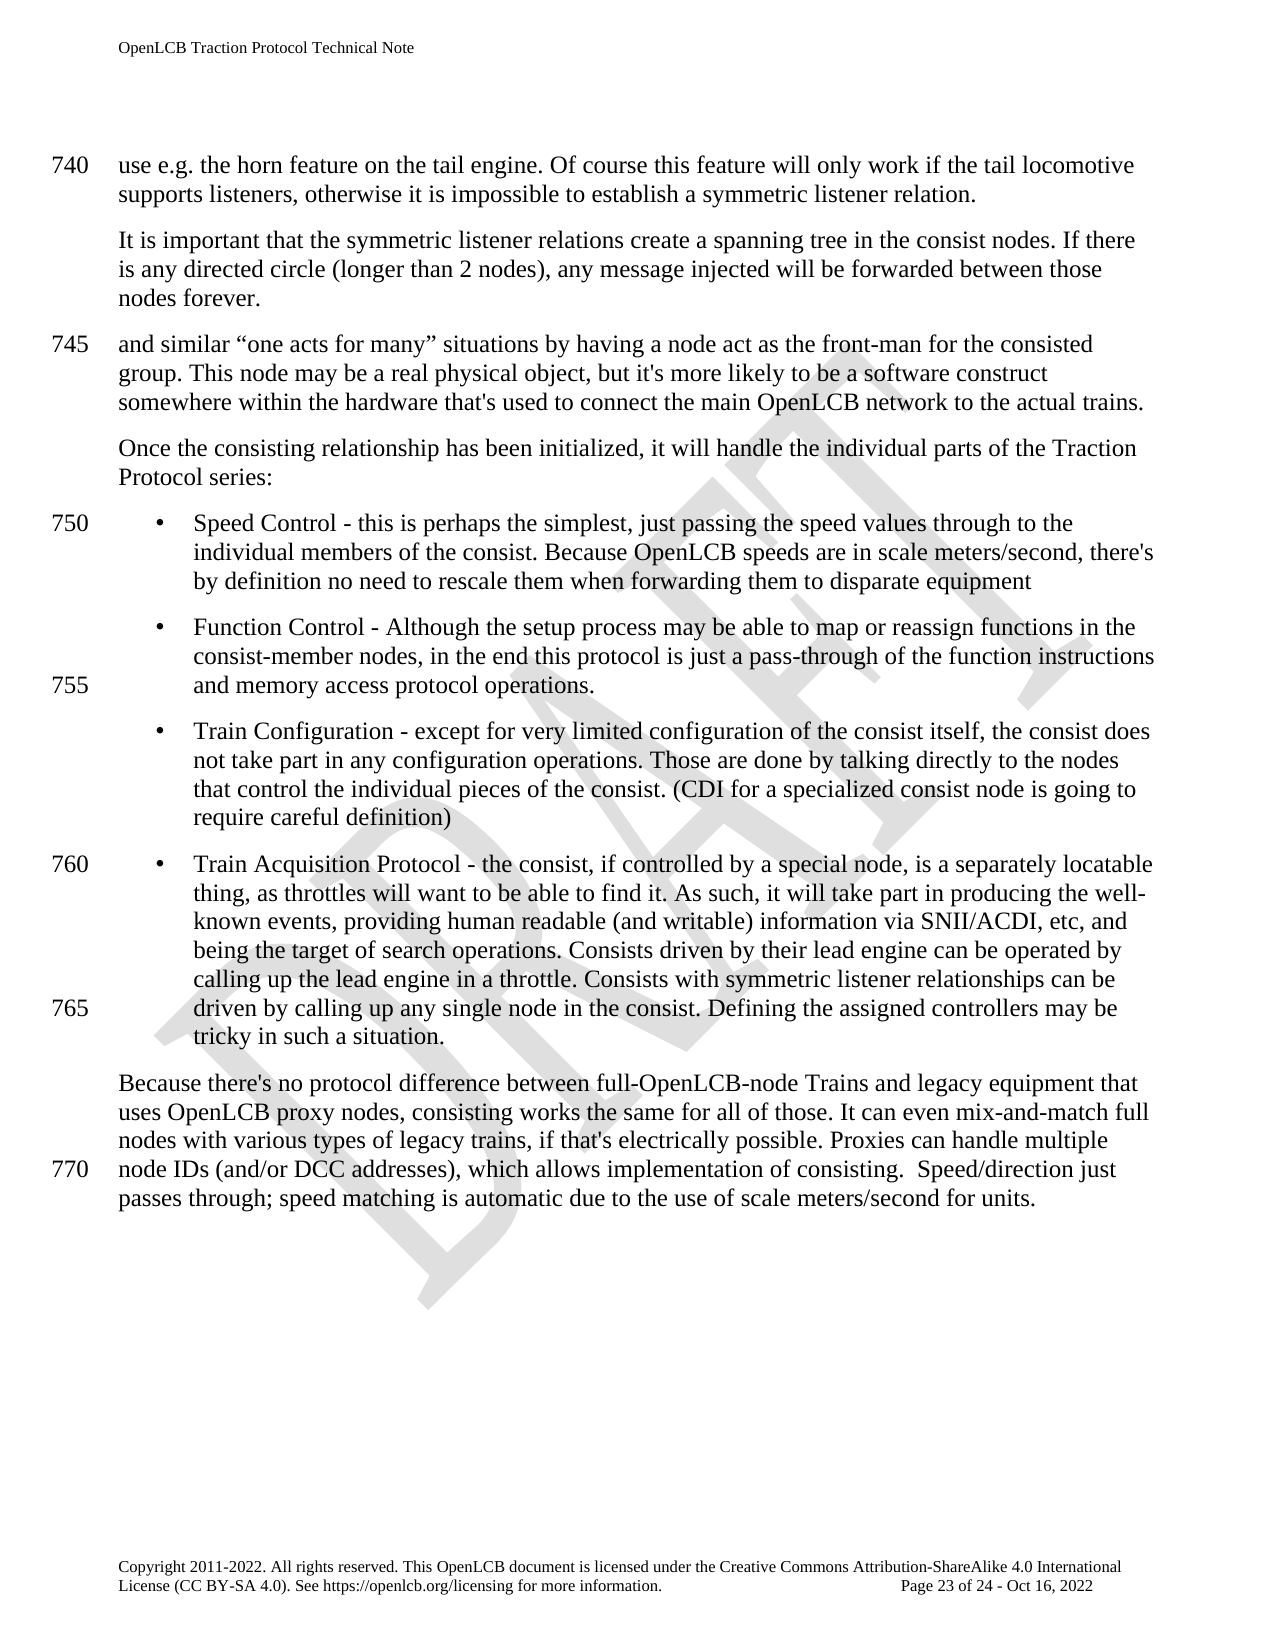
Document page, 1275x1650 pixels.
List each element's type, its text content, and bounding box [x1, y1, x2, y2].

text use e.g. the horn feature on the tail engine. Of course this feature will only work if the tail locomotive supports listeners, otherwise it is impossible to establish a symmetric listener relation. [118, 150, 1157, 207]
list Function Control - Although the setup process may be able to map or reassign functions in the consist-member nodes, in the end this protocol is just a pass-through of the function instructions and memory access protocol operations. [798, 612, 1033, 698]
list Train Acquisition Protocol - the consist, if controlled by a special node, is a separately locatable thing, as throttles will want to be able to find it. As such, it will take part in producing the well-known events, providing human readable (and writable) information via SNII/ACDI, etc, and being the target of search operations. Consists driven by their lead engine can be operated by calling up the lead engine in a throttle. Consists with symmetric listener relationships can be driven by calling up any single node in the consist. Defining the assigned controllers may be tricky in such a situation. [670, 849, 1157, 1050]
list Function Control - Although the setup process may be able to map or reassign functions in the consist-member nodes, in the end this protocol is just a pass-through of the function instructions and memory access protocol operations. [715, 612, 818, 675]
list Train Configuration - except for very limited configuration of the consist itself, the consist does not take part in any configuration operations. Those are done by talking directly to the nodes that control the individual pieces of the consist. (CDI for a specialized consist node is going to require careful definition) [621, 716, 882, 831]
list Train Acquisition Protocol - the consist, if controlled by a special node, is a separately locatable thing, as throttles will want to be able to find it. As such, it will take part in producing the well-known events, providing human readable (and writable) information via SNII/ACDI, etc, and being the target of search operations. Consists driven by their lead engine can be operated by calling up the lead engine in a throttle. Consists with symmetric listener relationships can be driven by calling up any single node in the consist. Defining the assigned controllers may be tricky in such a situation. [211, 977, 403, 1050]
list Train Acquisition Protocol - the consist, if controlled by a special node, is a separately locatable thing, as throttles will want to be able to find it. As such, it will take part in producing the well-known events, providing human readable (and writable) information via SNII/ACDI, etc, and being the target of search operations. Consists driven by their lead engine can be operated by calling up the lead engine in a throttle. Consists with symmetric listener relationships can be driven by calling up any single node in the consist. Defining the assigned controllers may be tricky in such a situation. [156, 849, 513, 1050]
list Train Acquisition Protocol - the consist, if controlled by a special node, is a separately locatable thing, as throttles will want to be able to find it. As such, it will take part in producing the well-known events, providing human readable (and writable) information via SNII/ACDI, etc, and being the target of search operations. Consists driven by their lead engine can be operated by calling up the lead engine in a throttle. Consists with symmetric listener relationships can be driven by calling up any single node in the consist. Defining the assigned controllers may be tricky in such a situation. [502, 972, 680, 1050]
text and similar “one acts for many” situations by having a node act as the front-man for the consisted group. This node may be a real physical object, but it's more likely to be a software construct somewhere within the hardware that's used to connect the main OpenLCB network to the actual trains. [118, 329, 1157, 415]
text Because there's no protocol difference between full-OpenLCB-node Trains and legacy equipment that uses OpenLCB proxy nodes, consisting works the same for all of those. It can even mix-and-match full nodes with various types of legacy trains, if that's electrically possible. Proxies can handle multiple node IDs (and/or DCC addresses), which allows implementation of consisting. Speed/direction just passes through; speed matching is automatic due to the use of scale meters/second for units. [118, 1068, 365, 1212]
text Because there's no protocol difference between full-OpenLCB-node Trains and legacy equipment that uses OpenLCB proxy nodes, consisting works the same for all of those. It can even mix-and-match full nodes with various types of legacy trains, if that's electrically possible. Proxies can handle multiple node IDs (and/or DCC addresses), which allows implementation of consisting. Speed/direction just passes through; speed matching is automatic due to the use of scale meters/second for units. [264, 1068, 494, 1212]
list Function Control - Although the setup process may be able to map or reassign functions in the consist-member nodes, in the end this protocol is just a pass-through of the function instructions and memory access protocol operations. [1016, 612, 1157, 698]
list Train Configuration - except for very limited configuration of the consist itself, the consist does not take part in any configuration operations. Those are done by talking directly to the nodes that control the individual pieces of the consist. (CDI for a specialized consist node is going to require careful definition) [572, 723, 701, 831]
text Once the consisting relationship has been initialized, it will handle the individual parts of the Traction Protocol series: [118, 433, 755, 491]
text Because there's no protocol difference between full-OpenLCB-node Trains and legacy equipment that uses OpenLCB proxy nodes, consisting works the same for all of those. It can even mix-and-match full nodes with various types of legacy trains, if that's electrically possible. Proxies can handle multiple node IDs (and/or DCC addresses), which allows implementation of consisting. Speed/direction just passes through; speed matching is automatic due to the use of scale meters/second for units. [465, 1068, 1157, 1212]
list Train Configuration - except for very limited configuration of the consist itself, the consist does not take part in any configuration operations. Those are done by talking directly to the nodes that control the individual pieces of the consist. (CDI for a specialized consist node is going to require careful definition) [819, 716, 1157, 831]
text Once the consisting relationship has been initialized, it will handle the individual parts of the Traction Protocol series: [757, 433, 852, 491]
text Once the consisting relationship has been initialized, it will handle the individual parts of the Traction Protocol series: [837, 433, 1157, 491]
list Train Acquisition Protocol - the consist, if controlled by a special node, is a separately locatable thing, as throttles will want to be able to find it. As such, it will take part in producing the well-known events, providing human readable (and writable) information via SNII/ACDI, etc, and being the target of search operations. Consists driven by their lead engine can be operated by calling up the lead engine in a throttle. Consists with symmetric listener relationships can be driven by calling up any single node in the consist. Defining the assigned controllers may be tricky in such a situation. [503, 849, 721, 1016]
list Function Control - Although the setup process may be able to map or reassign functions in the consist-member nodes, in the end this protocol is just a pass-through of the function instructions and memory access protocol operations. [156, 612, 758, 698]
list Speed Control - this is perhaps the simplest, just passing the speed values through to the individual members of the consist. Because OpenLCB speeds are in scale meters/second, there's by definition no need to rescale them when forwarding them to disparate equipment [665, 508, 946, 594]
text It is important that the symmetric listener relations create a spanning tree in the consist nodes. If there is any directed circle (longer than 2 nodes), any message injected will be forwarded between those nodes forever. [118, 225, 1157, 311]
list Speed Control - this is perhaps the simplest, just passing the speed values through to the individual members of the consist. Because OpenLCB speeds are in scale meters/second, there's by definition no need to rescale them when forwarding them to disparate equipment [912, 508, 1157, 594]
list Train Acquisition Protocol - the consist, if controlled by a special node, is a separately locatable thing, as throttles will want to be able to find it. As such, it will take part in producing the well-known events, providing human readable (and writable) information via SNII/ACDI, etc, and being the target of search operations. Consists driven by their lead engine can be operated by calling up the lead engine in a throttle. Consists with symmetric listener relationships can be driven by calling up any single node in the consist. Defining the assigned controllers may be tricky in such a situation. [366, 849, 515, 977]
list Train Configuration - except for very limited configuration of the consist itself, the consist does not take part in any configuration operations. Those are done by talking directly to the nodes that control the individual pieces of the consist. (CDI for a specialized consist node is going to require careful definition) [156, 716, 616, 831]
list Speed Control - this is perhaps the simplest, just passing the speed values through to the individual members of the consist. Because OpenLCB speeds are in scale meters/second, there's by definition no need to rescale them when forwarding them to disparate equipment [156, 508, 680, 594]
